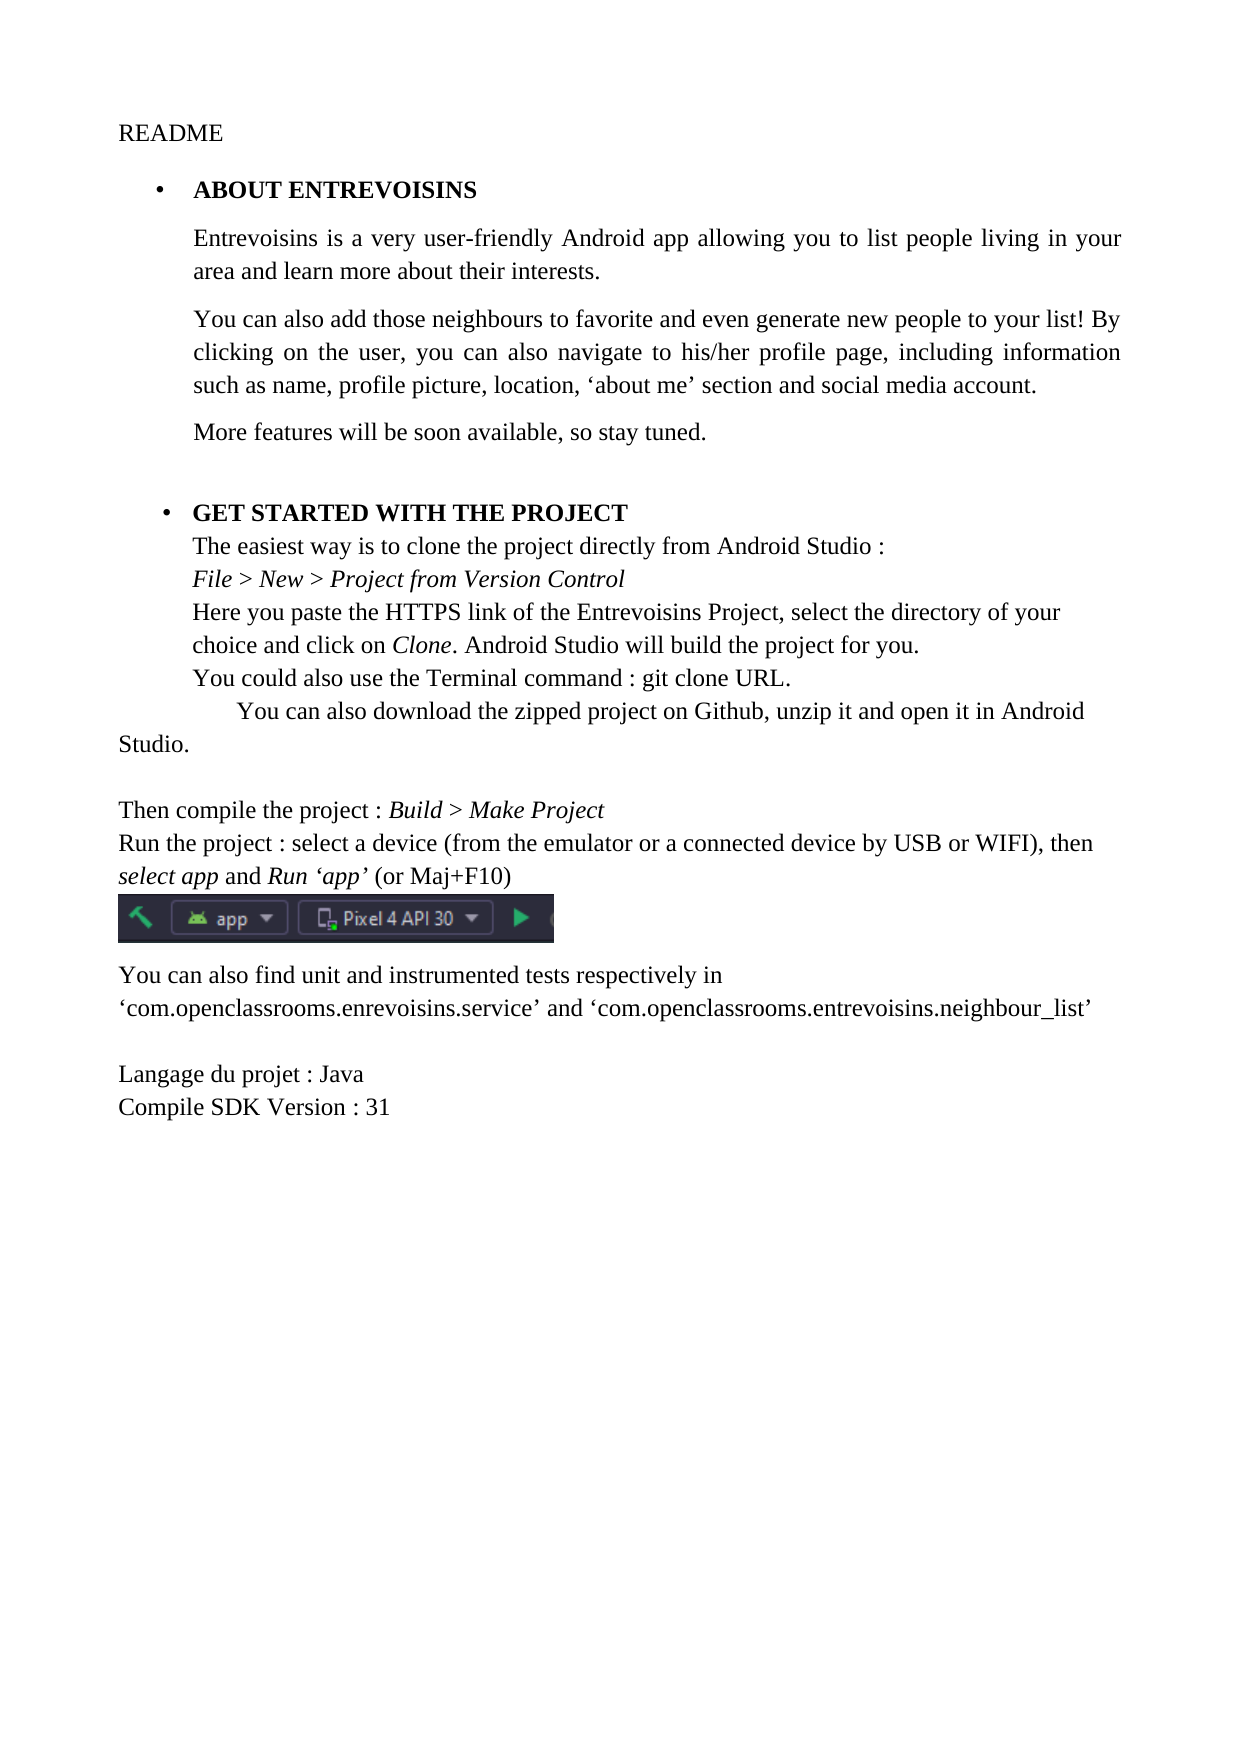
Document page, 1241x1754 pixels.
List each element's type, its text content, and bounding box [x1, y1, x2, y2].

list You can also add those neighbours to favorite and even generate new people to your list! By clicking on the user, you can also navigate to his/her profile page, including information such as name, profile picture, location, ‘about me’ section and social media account. [156, 304, 1122, 399]
picture [118, 894, 554, 943]
list Entrevoisins is a very user-friendly Android app allowing you to list people living in your area and learn more about their interests. [156, 223, 1122, 285]
list You could also use the Terminal command : git clone URL. [162, 663, 1122, 692]
list Here you paste the HTTPS link of the Entrevoisins Project, select the directory of your choice and click on Clone. Android Studio will build the project for you. [162, 597, 1122, 659]
text Compile SDK Version : 31 [118, 1092, 1122, 1121]
list ABOUT ENTREVOISINS [156, 176, 1122, 204]
text Langage du projet : Java [118, 1059, 1122, 1088]
list File > New > Project from Version Control [162, 564, 1122, 593]
text Run the project : select a device (from the emulator or a connected device by USB or WIFI), then select app and Run ‘app’ (or Maj+F10) [118, 828, 1122, 890]
text You can also find unit and instrumented tests respectively in ‘com.openclassrooms.enrevoisins.service’ and ‘com.openclassrooms.entrevoisins.neighbour_list’ [118, 960, 1122, 1022]
text You can also download the zipped project on Github, unzip it and open it in Android Studio. [118, 696, 1122, 758]
list The easiest way is to clone the project directly from Android Studio : [162, 531, 1122, 560]
list More features will be soon available, so stay tuned. [156, 417, 1122, 446]
list GET STARTED WITH THE PROJECT [162, 498, 1122, 527]
text README [118, 118, 1122, 147]
text Then compile the project : Build > Make Project [118, 795, 1122, 824]
